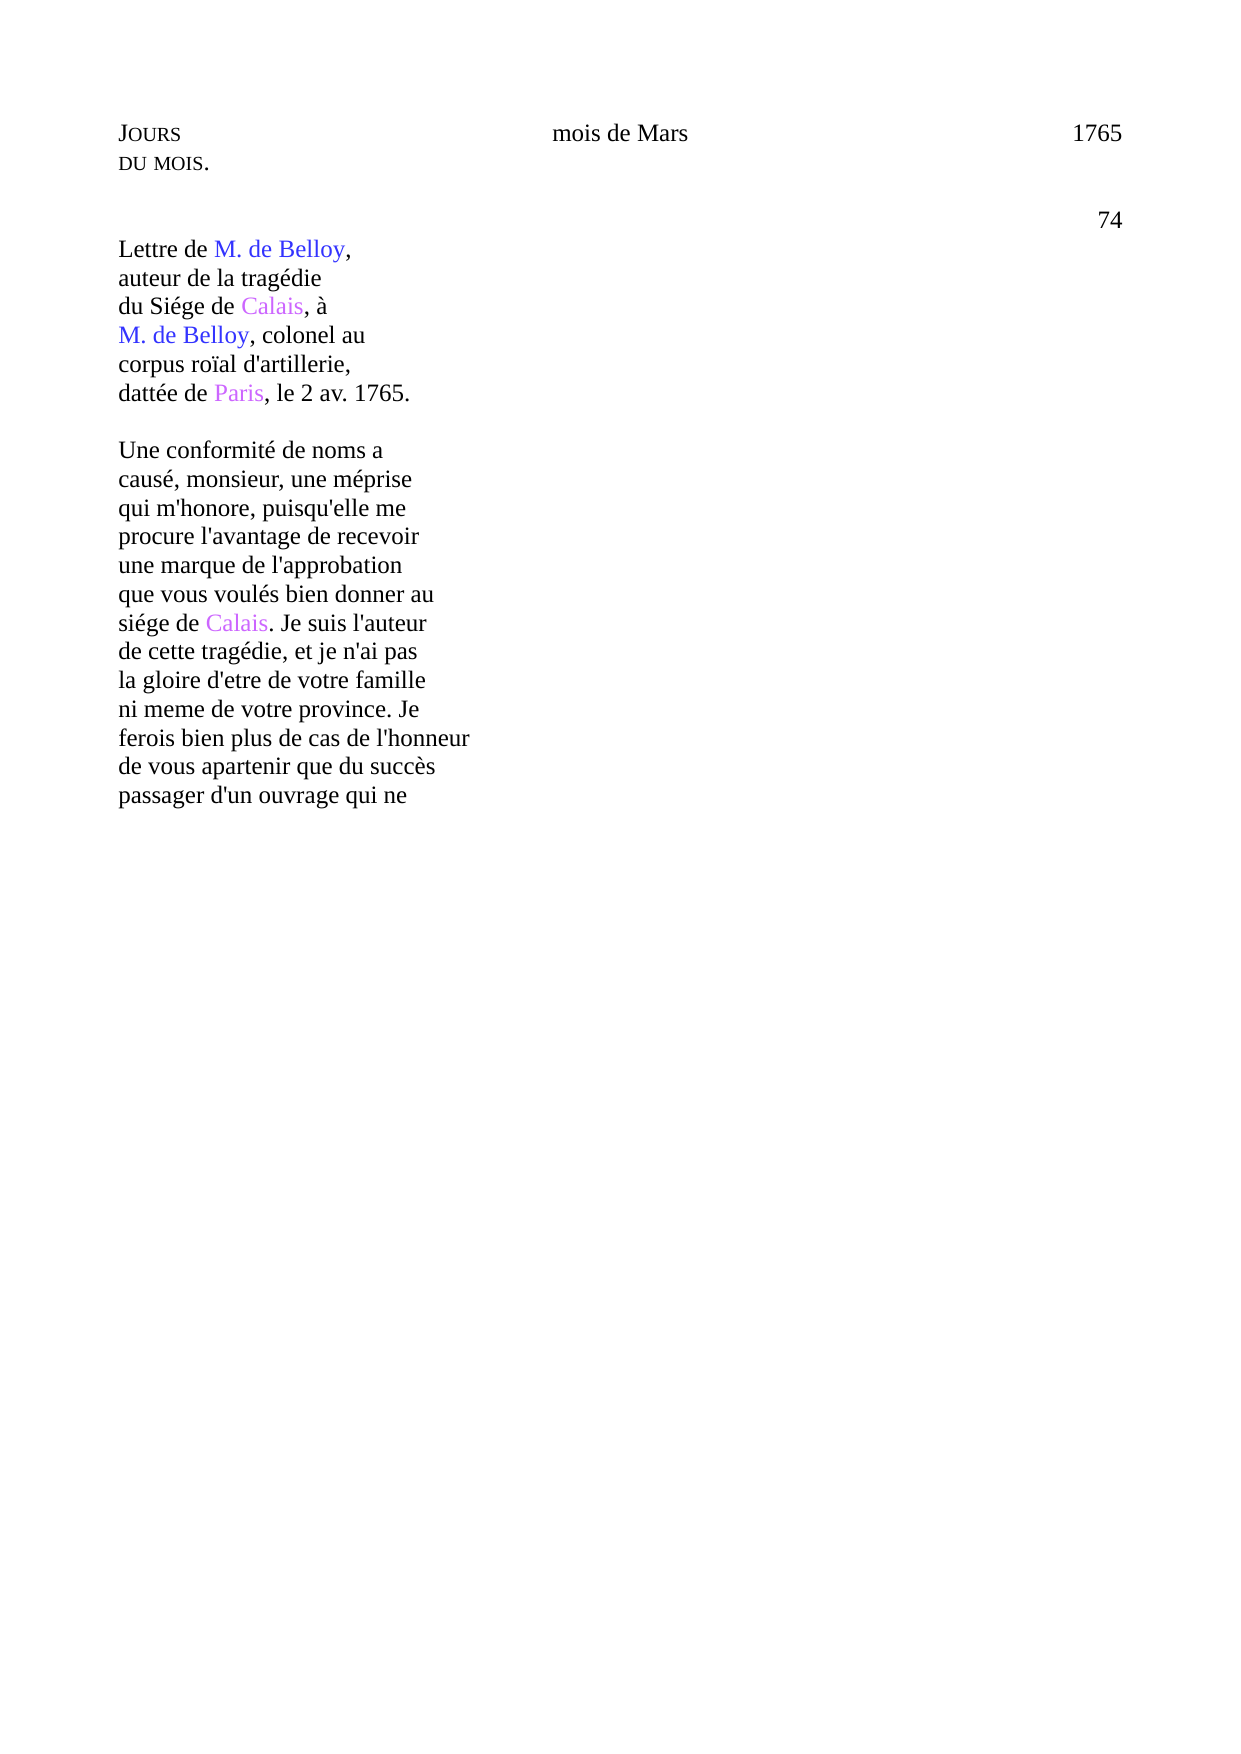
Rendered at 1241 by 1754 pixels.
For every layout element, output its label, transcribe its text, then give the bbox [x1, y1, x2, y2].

text 74 [118, 205, 1122, 234]
text Lettre de M. de Belloy, auteur de la tragédie du Siége de Calais, à M. de Belloy, colonel au corpus roïal d'artillerie, dattée de Paris, le 2 av. 1765. [118, 234, 1122, 406]
text Une conformité de noms a causé, monsieur, une méprise qui m'honore, puisqu'elle me procure l'avantage de recevoir une marque de l'approbation que vous voulés bien donner au siége de Calais. Je suis l'auteur de cette tragédie, et je n'ai pas la gloire d'etre de votre famille ni meme de votre province. Je ferois bien plus de cas de l'honneur de vous apartenir que du succès passager d'un ouvrage qui ne [118, 435, 1122, 809]
